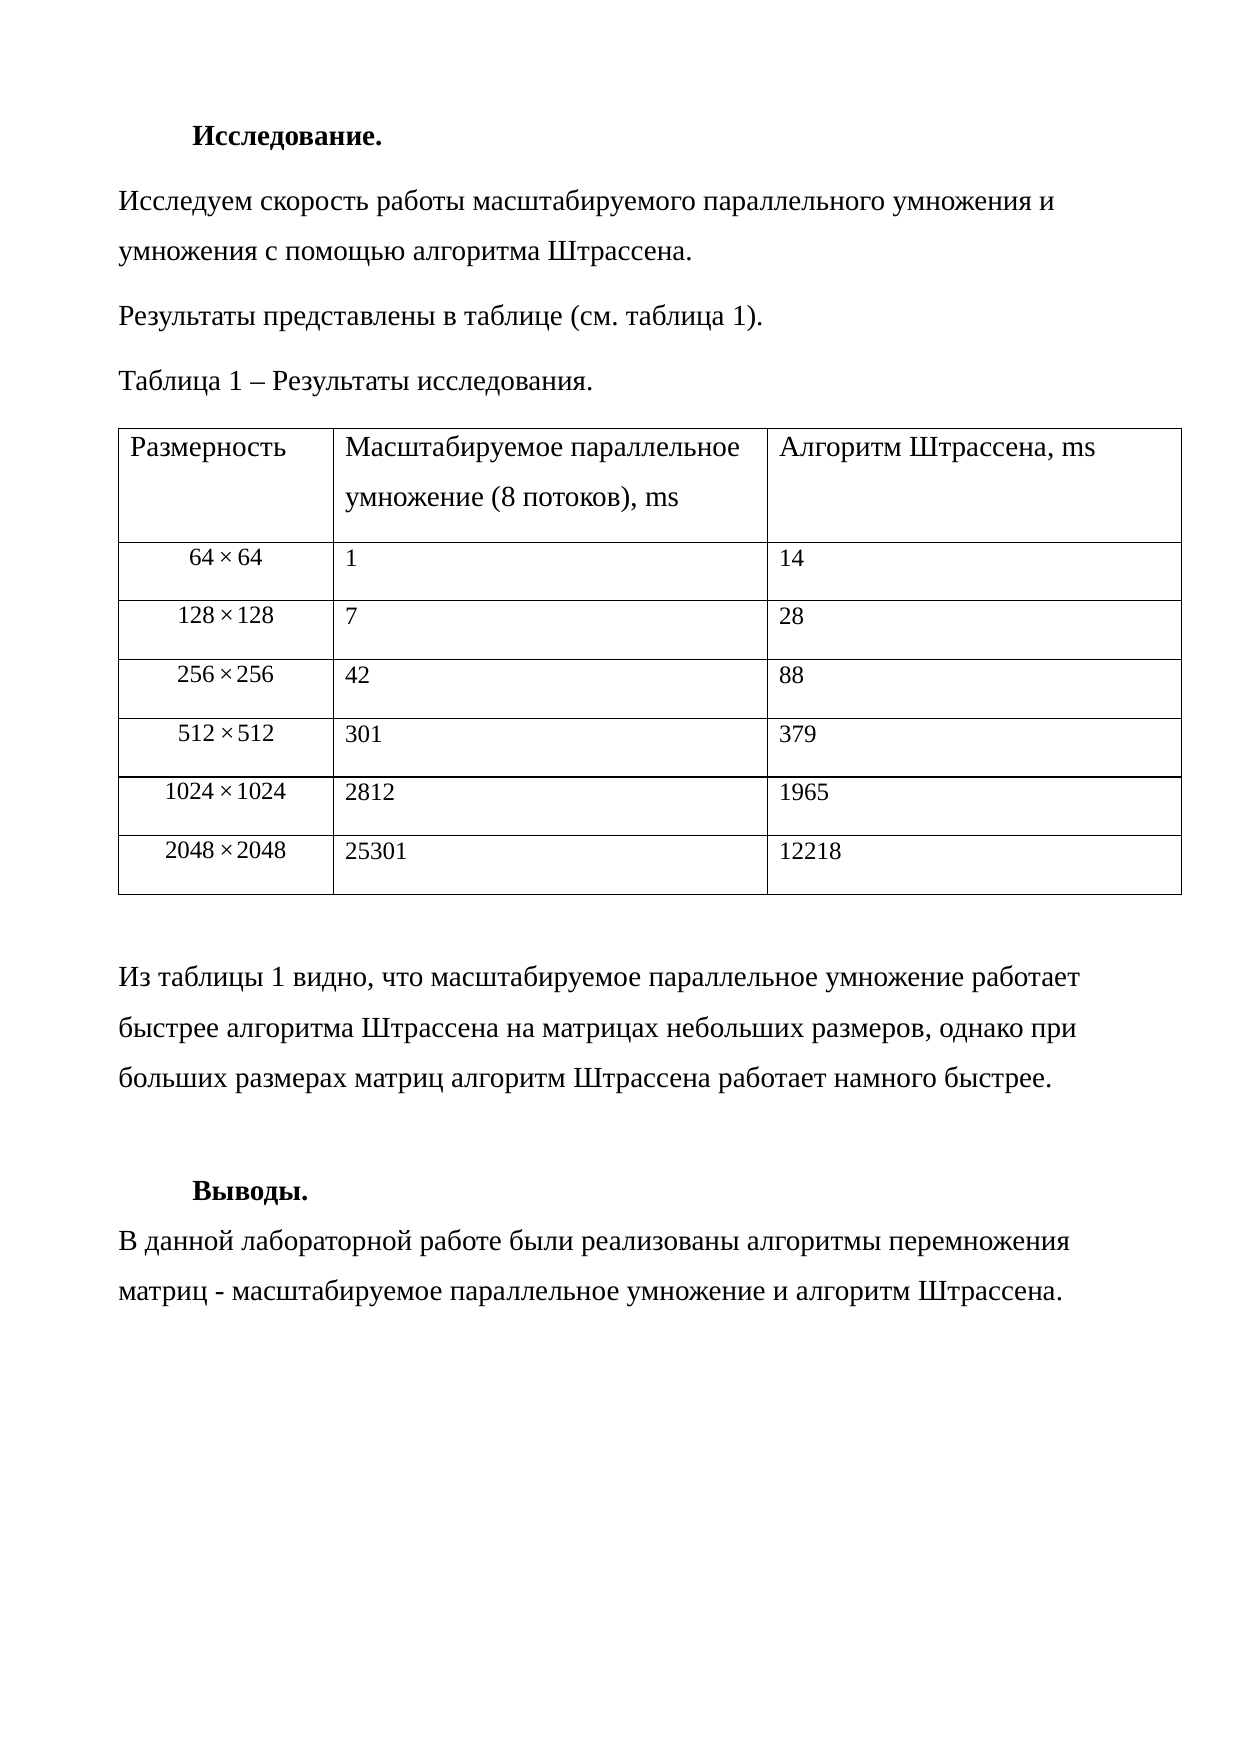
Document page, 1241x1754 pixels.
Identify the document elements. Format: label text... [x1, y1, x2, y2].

table_cell 2812 [334, 778, 767, 835]
subtitle Выводы. [118, 1173, 1122, 1206]
table_cell 379 [768, 719, 1181, 776]
text Исследуем скорость работы масштабируемого параллельного умножения и умножения с помощью алгоритма Штрассена. [118, 183, 1122, 267]
table_cell [119, 601, 333, 659]
text Таблица 1 – Результаты исследования. [118, 363, 1122, 397]
table_cell [119, 543, 333, 600]
table_cell [119, 778, 333, 835]
table_cell 301 [334, 719, 767, 776]
table_header Размерность [119, 429, 333, 542]
text Результаты представлены в таблице (см. таблица 1). [118, 298, 1122, 332]
table_cell 12218 [768, 836, 1181, 894]
table_cell 25301 [334, 836, 767, 894]
table_cell 14 [768, 543, 1181, 600]
table_cell [119, 836, 333, 894]
table_cell 1965 [768, 778, 1181, 835]
table_cell [119, 719, 333, 776]
table_cell [119, 660, 333, 718]
table_header Масштабируемое параллельное умножение (8 потоков), ms [334, 429, 767, 542]
text Из таблицы 1 видно, что масштабируемое параллельное умножение работает быстрее алгоритма Штрассена на матрицах небольших размеров, однако при больших размерах матриц алгоритм Штрассена работает намного быстрее. [118, 959, 1122, 1094]
text В данной лабораторной работе были реализованы алгоритмы перемножения матриц - масштабируемое параллельное умножение и алгоритм Штрассена. [118, 1223, 1122, 1307]
table_cell 42 [334, 660, 767, 718]
table_cell 7 [334, 601, 767, 659]
table_cell 88 [768, 660, 1181, 718]
table_header Алгоритм Штрассена, ms [768, 429, 1181, 542]
table_cell 28 [768, 601, 1181, 659]
text Исследование. [118, 118, 1122, 152]
table_cell 1 [334, 543, 767, 600]
